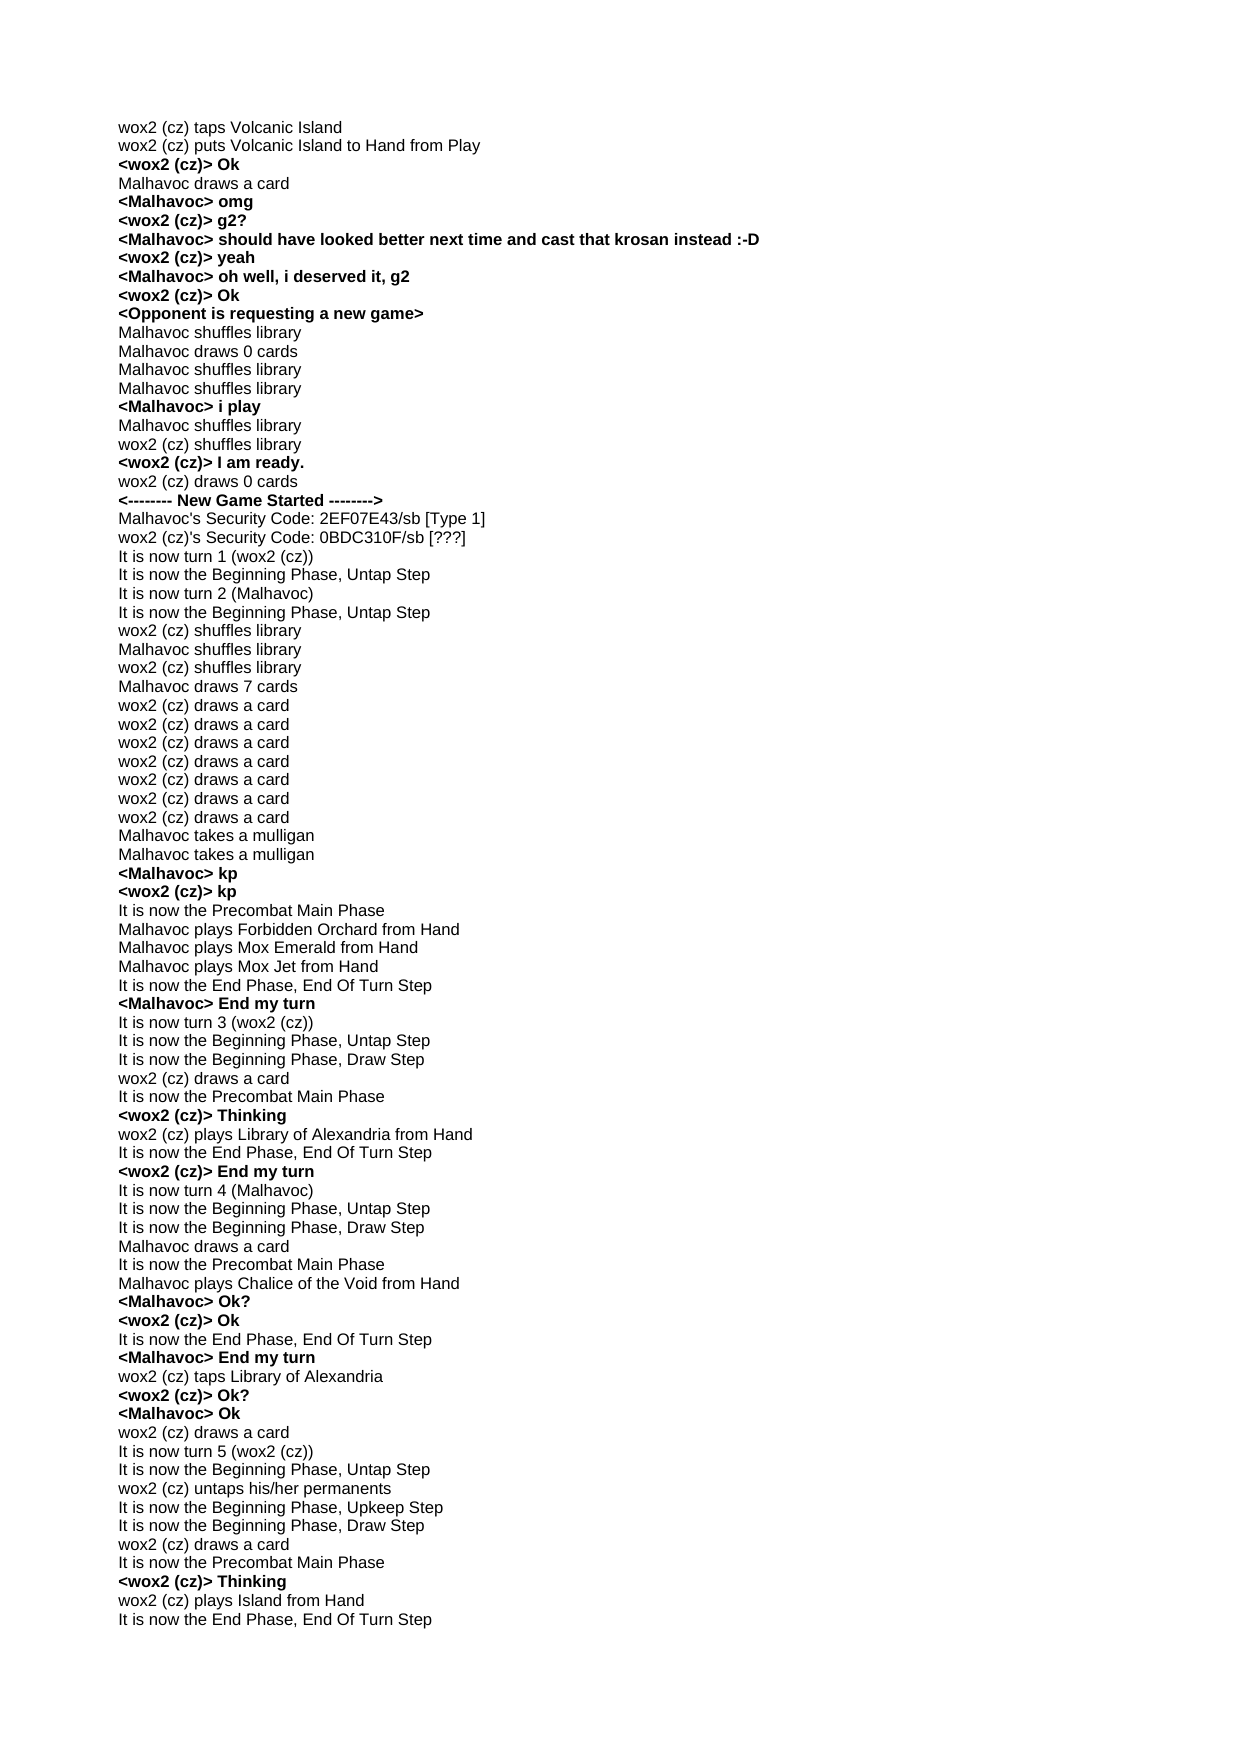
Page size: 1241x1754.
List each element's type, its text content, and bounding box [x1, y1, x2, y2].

text wox2 (cz) shuffles library [118, 435, 1122, 454]
text wox2 (cz) untaps his/her permanents [118, 1479, 1122, 1498]
text <wox2 (cz)> Ok [118, 1311, 1122, 1330]
text wox2 (cz) draws a card [118, 696, 1122, 715]
text Malhavoc takes a mulligan [118, 827, 1122, 845]
text Malhavoc draws 7 cards [118, 677, 1122, 696]
text <wox2 (cz)> kp [118, 883, 1122, 901]
text wox2 (cz) taps Volcanic Island [118, 118, 1122, 137]
text It is now the Beginning Phase, Upkeep Step [118, 1498, 1122, 1517]
text wox2 (cz) draws a card [118, 771, 1122, 789]
text <Malhavoc> End my turn [118, 994, 1122, 1013]
text Malhavoc plays Chalice of the Void from Hand [118, 1274, 1122, 1293]
text wox2 (cz) draws a card [118, 715, 1122, 733]
text It is now the Beginning Phase, Untap Step [118, 1032, 1122, 1050]
text <wox2 (cz)> Thinking [118, 1572, 1122, 1591]
text It is now the Beginning Phase, Untap Step [118, 603, 1122, 622]
text wox2 (cz) puts Volcanic Island to Hand from Play [118, 137, 1122, 155]
text wox2 (cz) shuffles library [118, 659, 1122, 677]
text It is now the End Phase, End Of Turn Step [118, 1330, 1122, 1349]
text wox2 (cz) draws a card [118, 752, 1122, 771]
text It is now the Beginning Phase, Untap Step [118, 1461, 1122, 1479]
text wox2 (cz) shuffles library [118, 622, 1122, 640]
text <Malhavoc> kp [118, 864, 1122, 883]
text Malhavoc shuffles library [118, 361, 1122, 379]
text wox2 (cz) plays Island from Hand [118, 1591, 1122, 1610]
text Malhavoc shuffles library [118, 640, 1122, 659]
text Malhavoc plays Forbidden Orchard from Hand [118, 920, 1122, 938]
text wox2 (cz) draws a card [118, 733, 1122, 752]
text wox2 (cz) draws a card [118, 1423, 1122, 1442]
text Malhavoc plays Mox Jet from Hand [118, 957, 1122, 976]
text Malhavoc takes a mulligan [118, 845, 1122, 864]
text It is now turn 4 (Malhavoc) [118, 1181, 1122, 1199]
text <Malhavoc> Ok? [118, 1293, 1122, 1311]
text <wox2 (cz)> Thinking [118, 1106, 1122, 1125]
text <Malhavoc> oh well, i deserved it, g2 [118, 267, 1122, 286]
text <Opponent is requesting a new game> [118, 304, 1122, 323]
text <wox2 (cz)> Ok? [118, 1386, 1122, 1405]
text It is now the Beginning Phase, Draw Step [118, 1517, 1122, 1535]
text Malhavoc draws 0 cards [118, 342, 1122, 361]
text <Malhavoc> should have looked better next time and cast that krosan instead :-D [118, 230, 1122, 249]
text Malhavoc shuffles library [118, 416, 1122, 435]
text It is now turn 5 (wox2 (cz)) [118, 1442, 1122, 1461]
text It is now the Beginning Phase, Untap Step [118, 1199, 1122, 1218]
text Malhavoc shuffles library [118, 379, 1122, 398]
text <wox2 (cz)> Ok [118, 155, 1122, 174]
text It is now turn 2 (Malhavoc) [118, 584, 1122, 603]
text Malhavoc shuffles library [118, 323, 1122, 342]
text It is now the Precombat Main Phase [118, 1088, 1122, 1106]
text It is now the End Phase, End Of Turn Step [118, 1610, 1122, 1628]
text wox2 (cz) draws a card [118, 1069, 1122, 1088]
text Malhavoc draws a card [118, 174, 1122, 193]
text wox2 (cz)'s Security Code: 0BDC310F/sb [???] [118, 528, 1122, 547]
text It is now the Beginning Phase, Untap Step [118, 566, 1122, 584]
text Malhavoc plays Mox Emerald from Hand [118, 938, 1122, 957]
text <wox2 (cz)> End my turn [118, 1162, 1122, 1181]
text wox2 (cz) draws a card [118, 808, 1122, 827]
text wox2 (cz) draws a card [118, 1535, 1122, 1554]
text wox2 (cz) draws a card [118, 789, 1122, 808]
text It is now the Precombat Main Phase [118, 901, 1122, 920]
text <Malhavoc> i play [118, 398, 1122, 416]
text Malhavoc's Security Code: 2EF07E43/sb [Type 1] [118, 510, 1122, 528]
text It is now the Precombat Main Phase [118, 1256, 1122, 1274]
text <wox2 (cz)> I am ready. [118, 454, 1122, 472]
text It is now the End Phase, End Of Turn Step [118, 976, 1122, 994]
text <Malhavoc> Ok [118, 1405, 1122, 1423]
text <wox2 (cz)> yeah [118, 249, 1122, 267]
text It is now the Precombat Main Phase [118, 1554, 1122, 1572]
text <Malhavoc> omg [118, 193, 1122, 211]
text It is now turn 1 (wox2 (cz)) [118, 547, 1122, 566]
text It is now the Beginning Phase, Draw Step [118, 1050, 1122, 1069]
text Malhavoc draws a card [118, 1237, 1122, 1256]
text <wox2 (cz)> Ok [118, 286, 1122, 304]
text <Malhavoc> End my turn [118, 1349, 1122, 1367]
text It is now the Beginning Phase, Draw Step [118, 1218, 1122, 1237]
text wox2 (cz) taps Library of Alexandria [118, 1367, 1122, 1386]
text <wox2 (cz)> g2? [118, 211, 1122, 230]
text <-------- New Game Started --------> [118, 491, 1122, 510]
text It is now the End Phase, End Of Turn Step [118, 1144, 1122, 1162]
text wox2 (cz) plays Library of Alexandria from Hand [118, 1125, 1122, 1144]
text wox2 (cz) draws 0 cards [118, 472, 1122, 491]
text It is now turn 3 (wox2 (cz)) [118, 1013, 1122, 1032]
